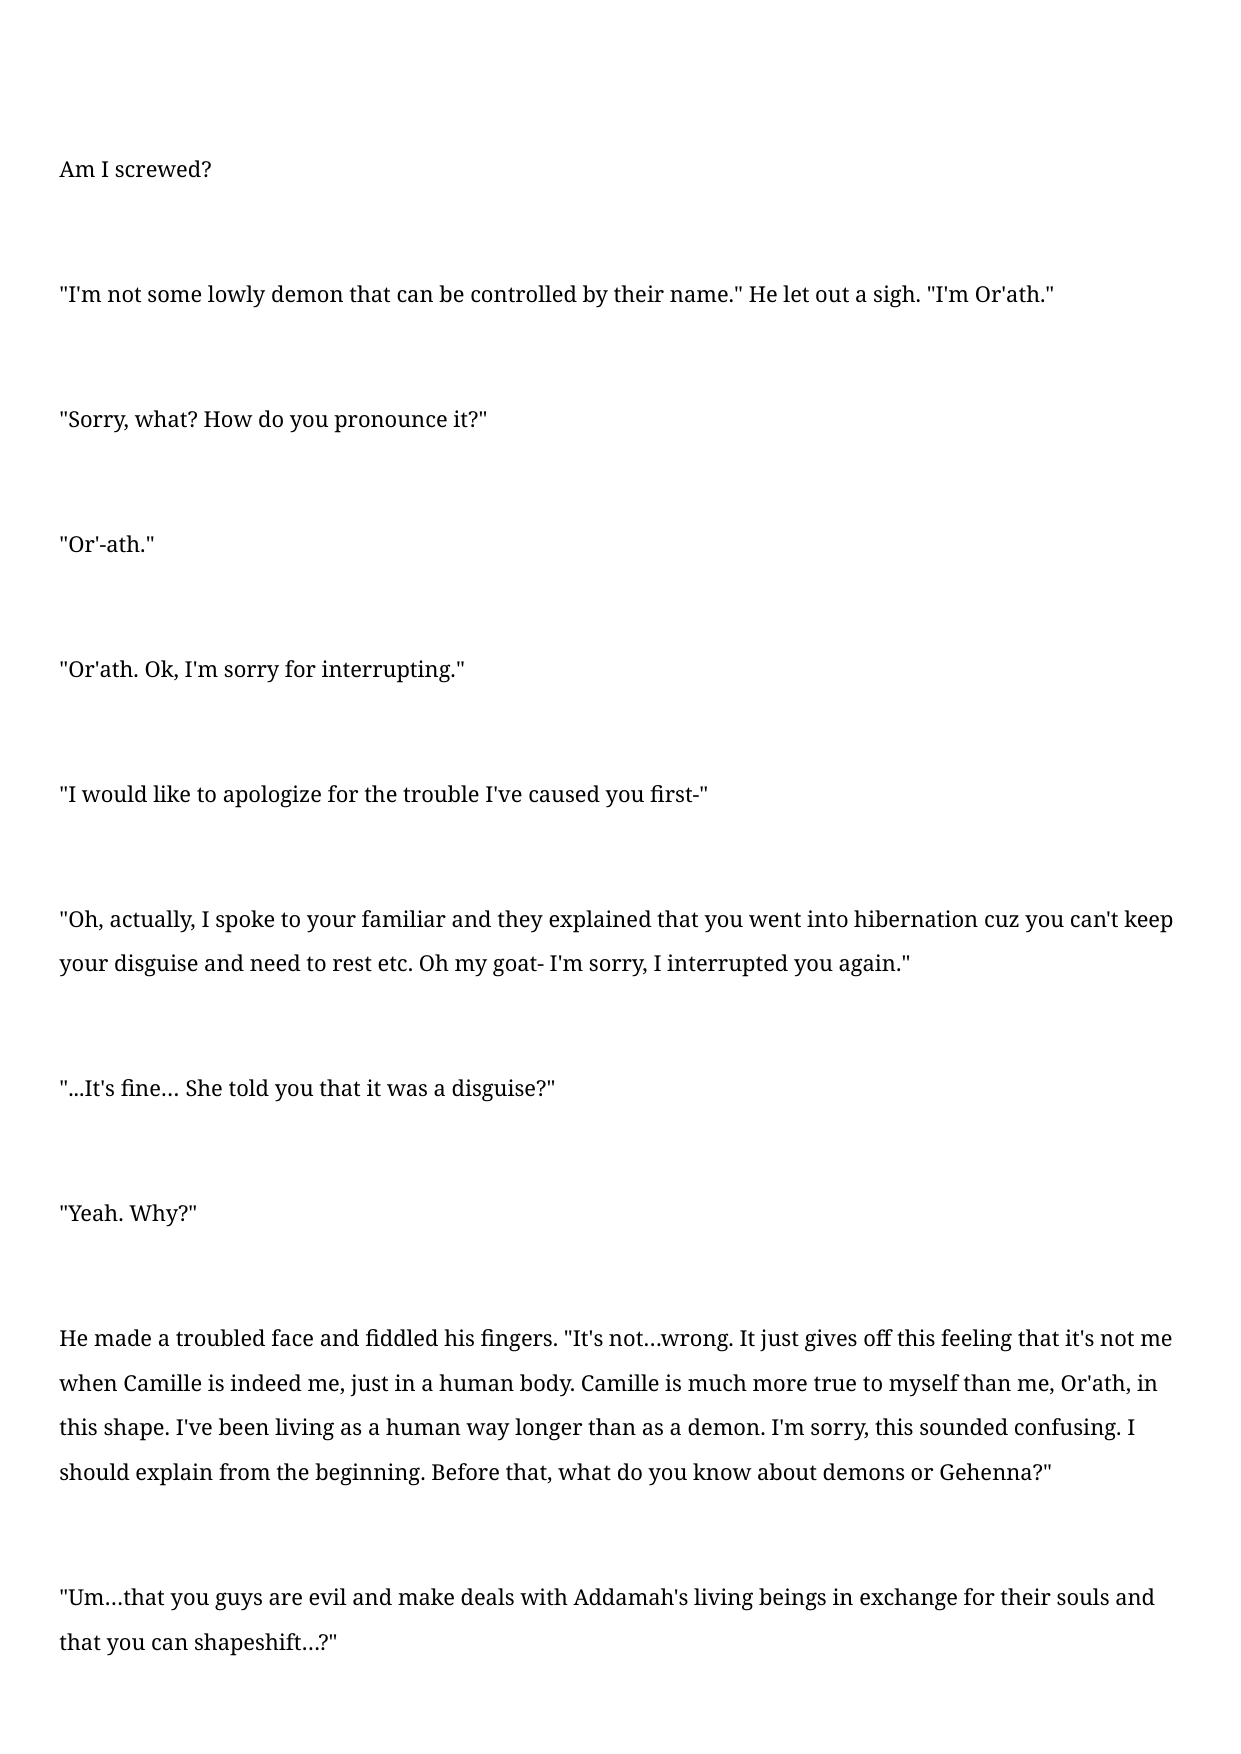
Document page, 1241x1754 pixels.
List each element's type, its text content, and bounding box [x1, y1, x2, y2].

text "Oh, actually, I spoke to your familiar and they explained that you went into hibernation cuz you can't keep your disguise and need to rest etc. Oh my goat- I'm sorry, I interrupted you again." [59, 903, 1181, 978]
text "Or'-ath." [59, 529, 1181, 559]
text Am I screwed? [59, 154, 1181, 184]
text "...It's fine… She told you that it was a disguise?" [59, 1073, 1181, 1103]
text "Yeah. Why?" [59, 1198, 1181, 1228]
text "I'm not some lowly demon that can be controlled by their name." He let out a sigh. "I'm Or'ath." [59, 279, 1181, 309]
text "I would like to apologize for the trouble I've caused you first-" [59, 779, 1181, 808]
text He made a troubled face and fiddled his fingers. "It's not…wrong. It just gives off this feeling that it's not me when Camille is indeed me, just in a human body. Camille is much more true to myself than me, Or'ath, in this shape. I've been living as a human way longer than as a demon. I'm sorry, this sounded confusing. I should explain from the beginning. Before that, what do you know about demons or Gehenna?" [59, 1323, 1181, 1487]
text "Or'ath. Ok, I'm sorry for interrupting." [59, 654, 1181, 683]
text "Um…that you guys are evil and make deals with Addamah's living beings in exchange for their souls and that you can shapeshift…?" [59, 1582, 1181, 1656]
text "Sorry, what? How do you pronounce it?" [59, 404, 1181, 434]
